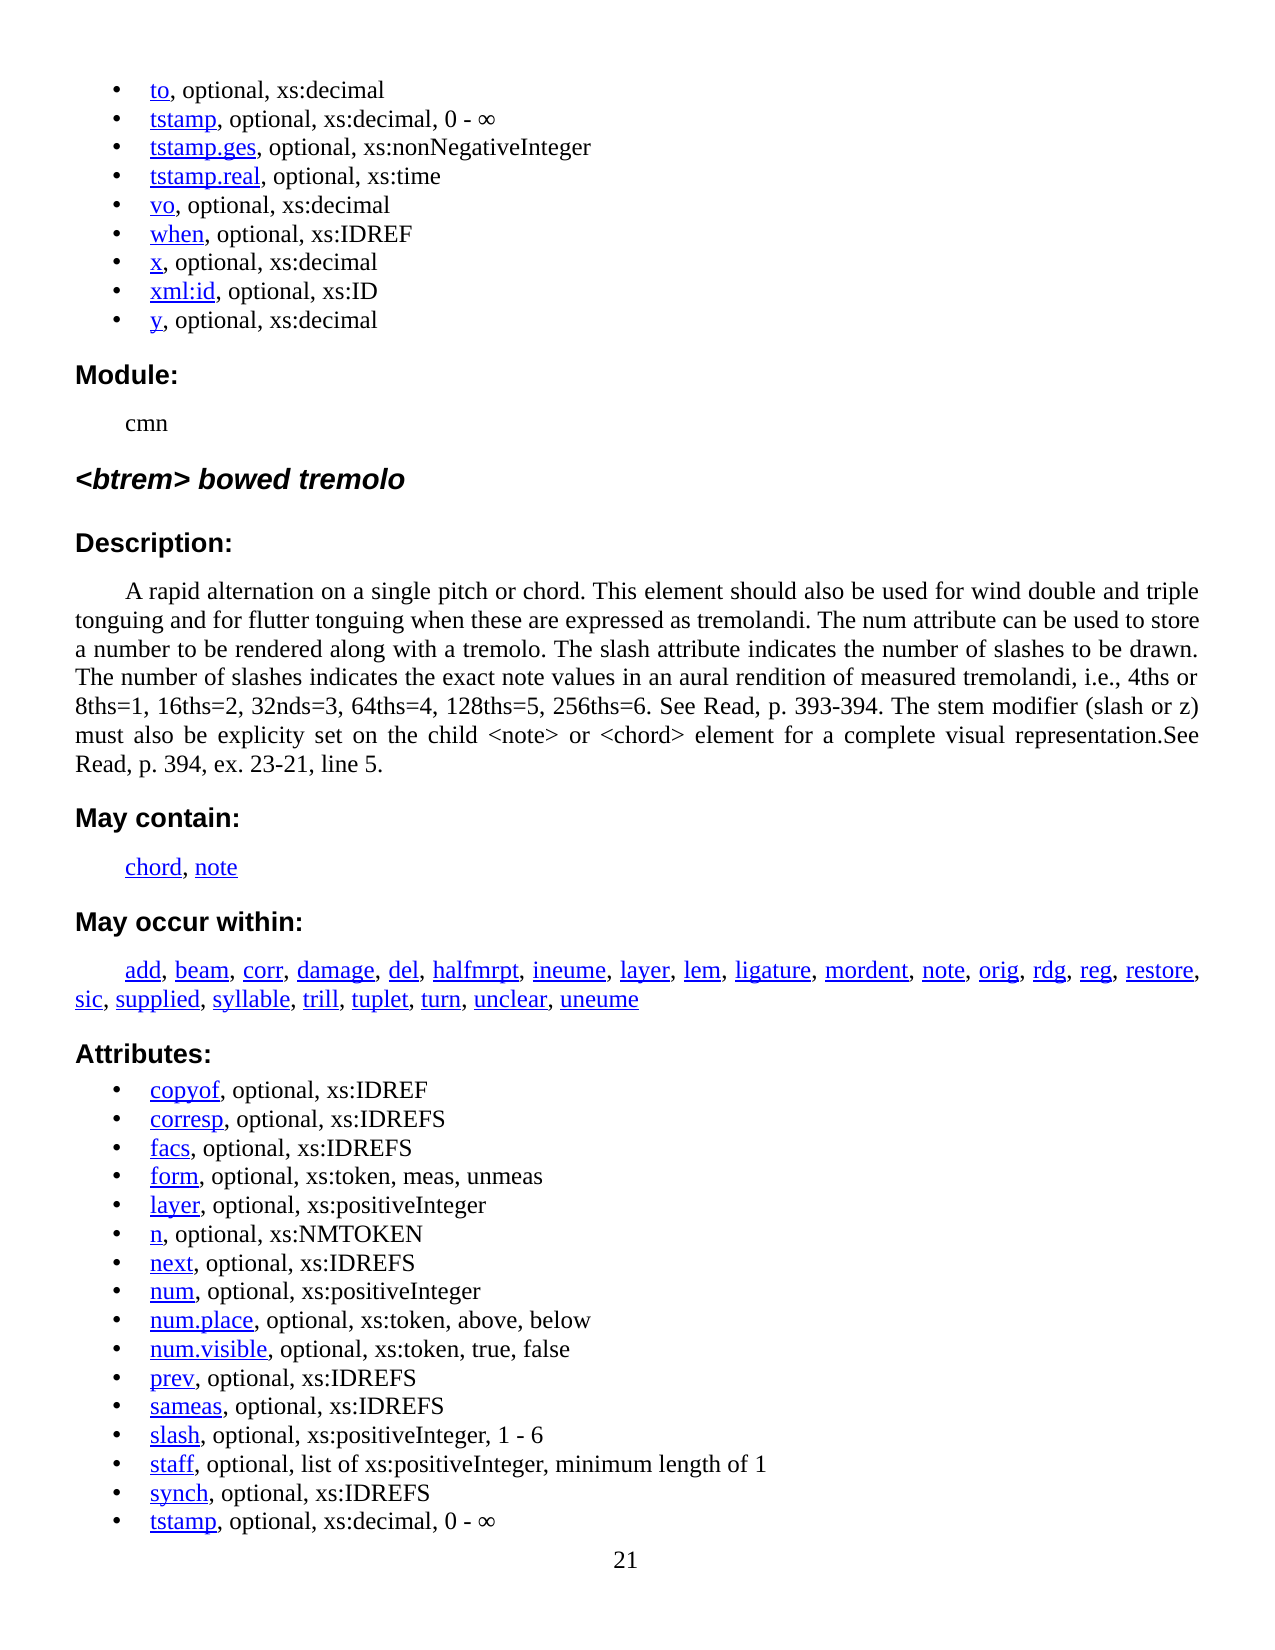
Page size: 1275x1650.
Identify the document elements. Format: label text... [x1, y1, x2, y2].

list tstamp, optional, xs:decimal, 0 - ∞ [112, 104, 1200, 132]
list tstamp.real, optional, xs:time [112, 161, 1200, 190]
subtitle <btrem> bowed tremolo [75, 462, 1200, 496]
list staff, optional, list of xs:positiveInteger, minimum length of 1 [112, 1449, 1200, 1478]
list corresp, optional, xs:IDREFS [112, 1104, 1200, 1133]
list vo, optional, xs:decimal [112, 190, 1200, 219]
list num, optional, xs:positiveInteger [112, 1276, 1200, 1305]
list tstamp, optional, xs:decimal, 0 - ∞ [112, 1506, 1200, 1535]
list synch, optional, xs:IDREFS [112, 1478, 1200, 1506]
subtitle Description: [75, 527, 1200, 558]
list num.place, optional, xs:token, above, below [112, 1305, 1200, 1334]
list x, optional, xs:decimal [112, 247, 1200, 276]
list slash, optional, xs:positiveInteger, 1 - 6 [112, 1420, 1200, 1449]
subtitle Attributes: [75, 1038, 1200, 1069]
subtitle Module: [75, 359, 1200, 390]
list form, optional, xs:token, meas, unmeas [112, 1161, 1200, 1190]
list facs, optional, xs:IDREFS [112, 1133, 1200, 1161]
list prev, optional, xs:IDREFS [112, 1363, 1200, 1391]
list n, optional, xs:NMTOKEN [112, 1219, 1200, 1248]
list copyof, optional, xs:IDREF [112, 1075, 1200, 1104]
list sameas, optional, xs:IDREFS [112, 1391, 1200, 1420]
subtitle May contain: [75, 802, 1200, 834]
list num.visible, optional, xs:token, true, false [112, 1334, 1200, 1363]
text chord, note [75, 852, 1200, 881]
text A rapid alternation on a single pitch or chord. This element should also be used for wind double and triple tonguing and for flutter tonguing when these are expressed as tremolandi. The num attribute can be used to store a number to be rendered along with a tremolo. The slash attribute indicates the number of slashes to be drawn. The number of slashes indicates the exact note values in an aural rendition of measured tremolandi, i.e., 4ths or 8ths=1, 16ths=2, 32nds=3, 64ths=4, 128ths=5, 256ths=6. See Read, p. 393-394. The stem modifier (slash or z) must also be explicity set on the child <note> or <chord> element for a complete visual representation.See Read, p. 394, ex. 23-21, line 5. [75, 576, 1200, 777]
subtitle May occur within: [75, 906, 1200, 937]
text cmn [75, 408, 1200, 437]
list y, optional, xs:decimal [112, 305, 1200, 334]
list to, optional, xs:decimal [112, 75, 1200, 104]
list layer, optional, xs:positiveInteger [112, 1190, 1200, 1219]
list xml:id, optional, xs:ID [112, 276, 1200, 305]
list next, optional, xs:IDREFS [112, 1248, 1200, 1276]
text add, beam, corr, damage, del, halfmrpt, ineume, layer, lem, ligature, mordent, note, orig, rdg, reg, restore, sic, supplied, syllable, trill, tuplet, turn, unclear, uneume [75, 955, 1200, 1013]
list tstamp.ges, optional, xs:nonNegativeInteger [112, 132, 1200, 161]
list when, optional, xs:IDREF [112, 219, 1200, 247]
